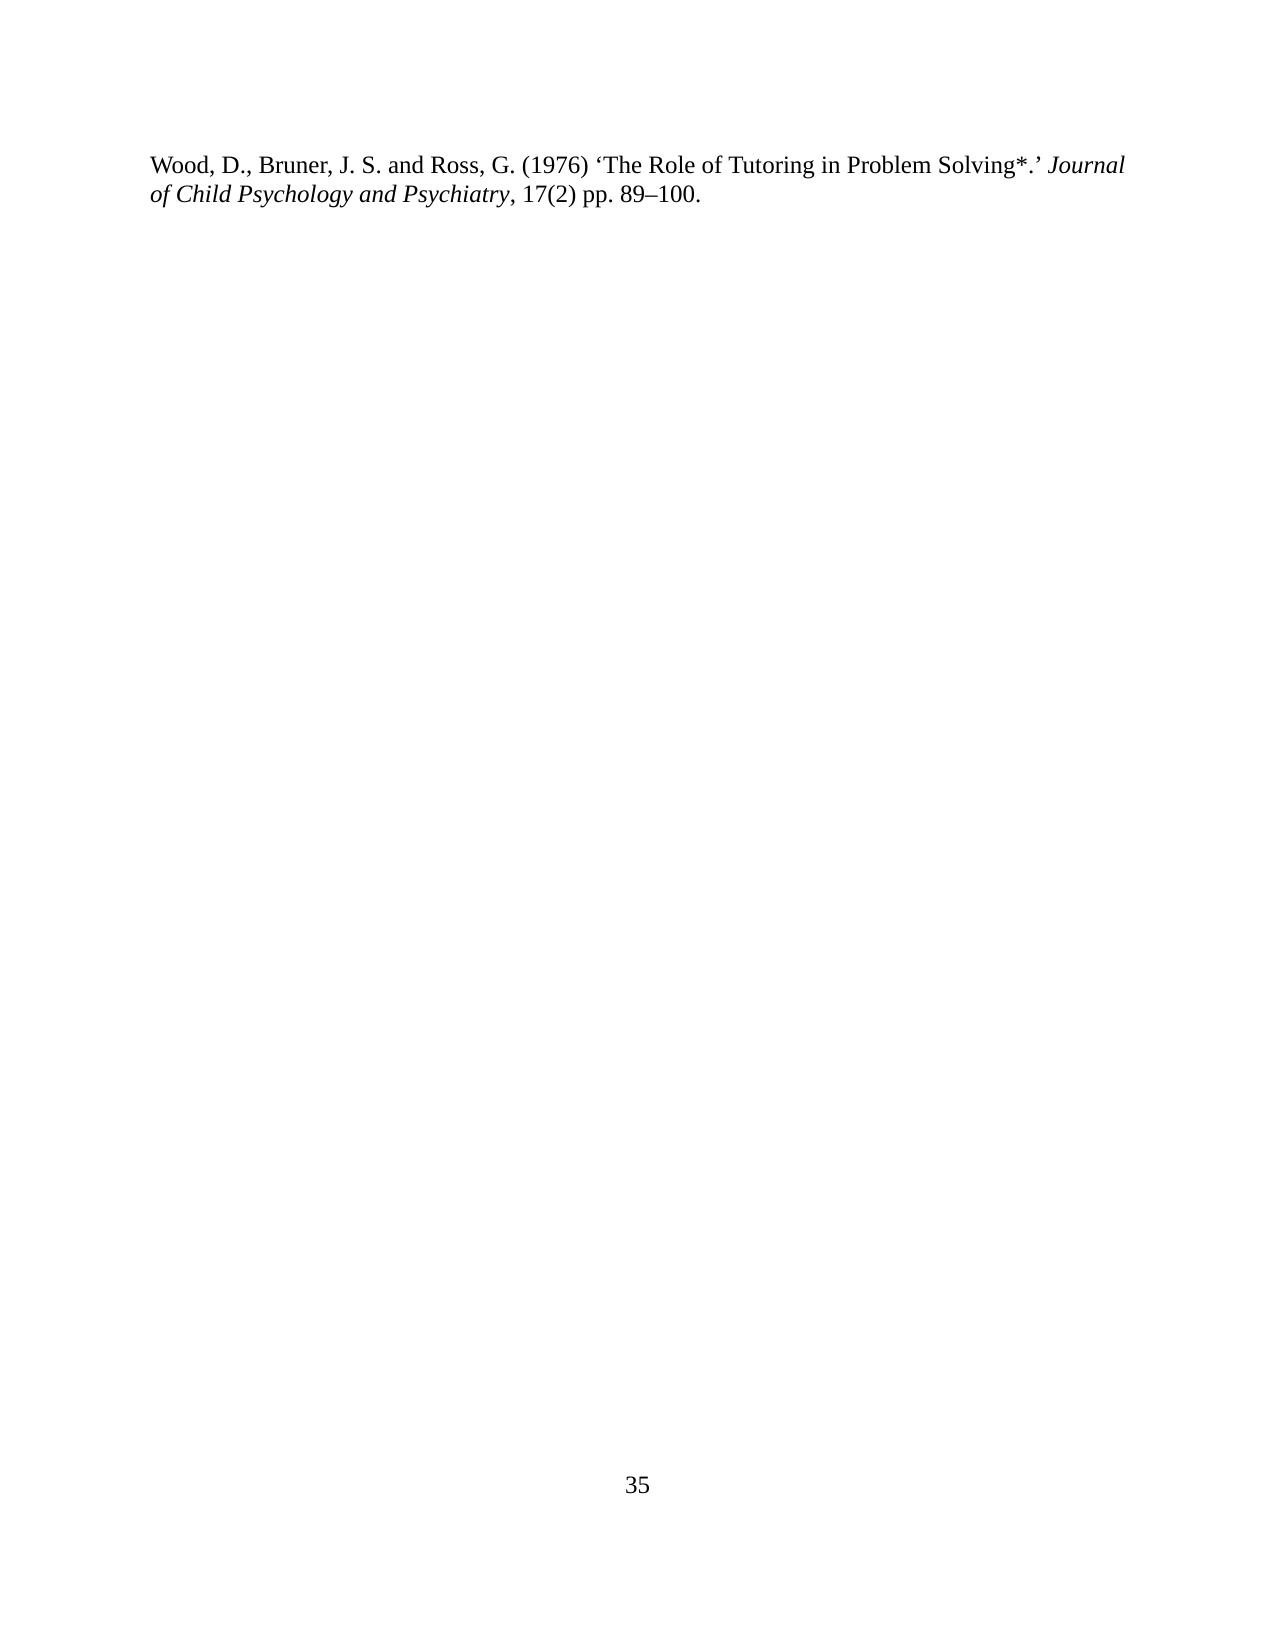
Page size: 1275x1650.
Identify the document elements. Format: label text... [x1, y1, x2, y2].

text Wood, D., Bruner, J. S. and Ross, G. (1976) ‘The Role of Tutoring in Problem Solving*.’ Journal of Child Psychology and Psychiatry, 17(2) pp. 89–100. [150, 150, 1125, 207]
